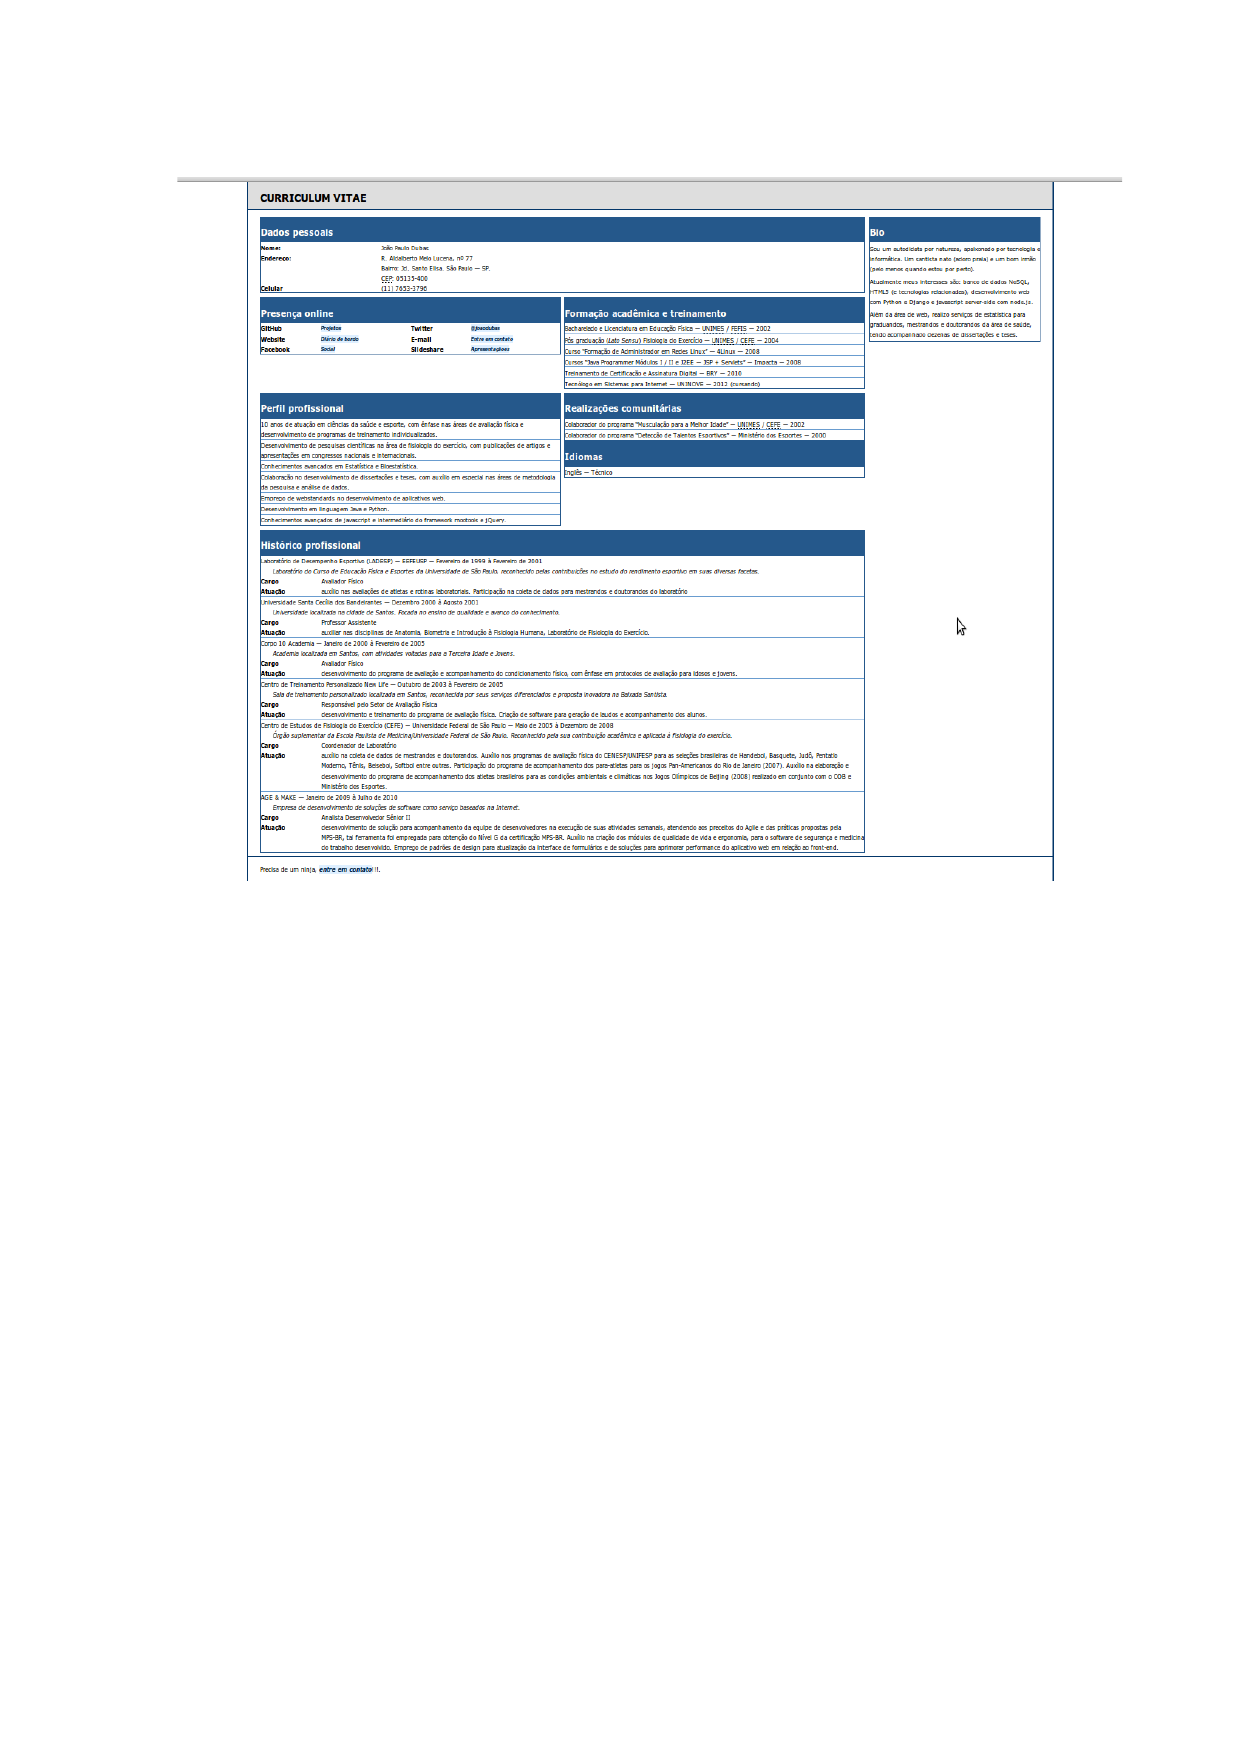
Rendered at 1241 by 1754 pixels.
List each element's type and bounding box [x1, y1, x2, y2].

picture [177, 177, 1123, 907]
